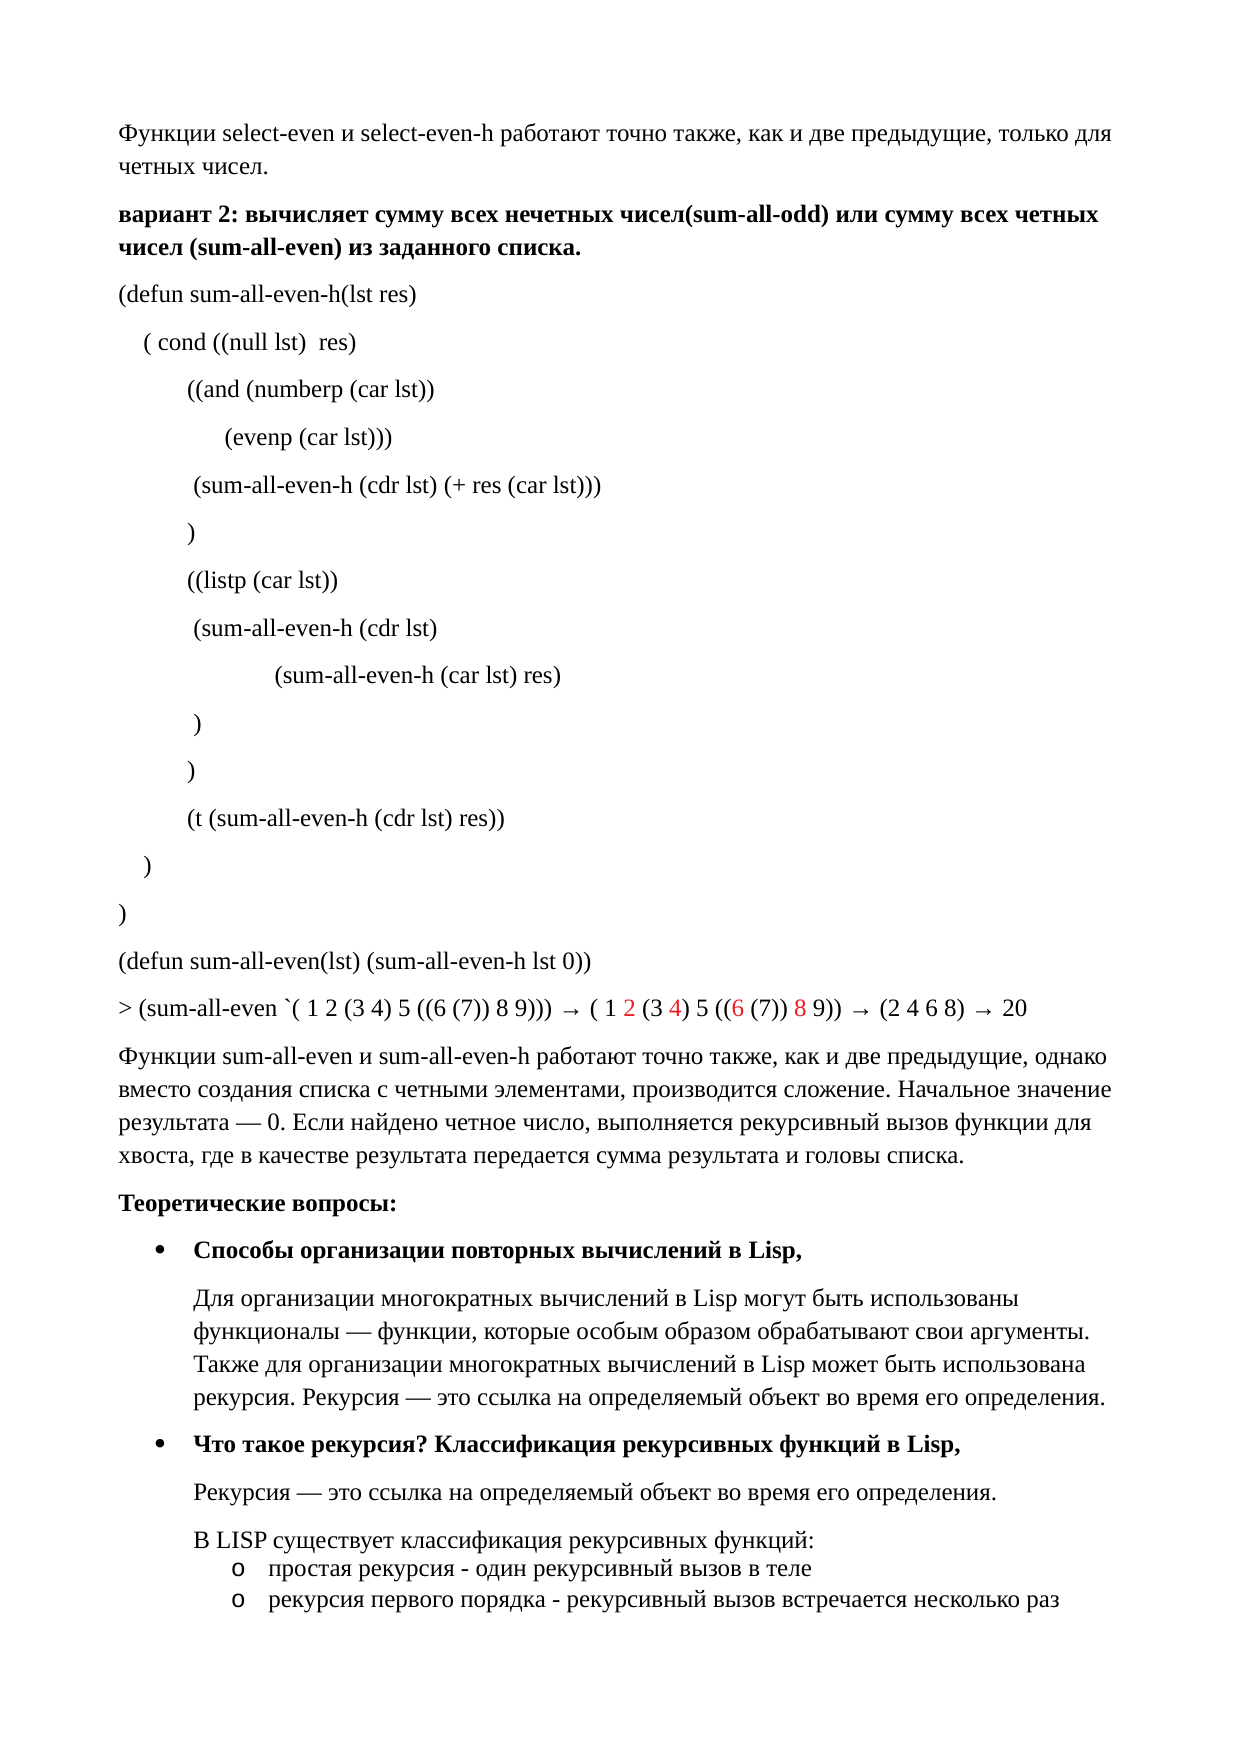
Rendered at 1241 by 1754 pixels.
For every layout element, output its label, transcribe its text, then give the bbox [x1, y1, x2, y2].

list рекурсия первого порядка - рекурсивный вызов встречается несколько раз [231, 1584, 1122, 1615]
text ) [118, 517, 1122, 546]
text > (sum-all-even `( 1 2 (3 4) 5 ((6 (7)) 8 9))) → ( 1 2 (3 4) 5 ((6 (7)) 8 9)) → (2 4 6 8) → 20 [118, 993, 1122, 1022]
text Теоретические вопросы: [118, 1188, 1122, 1216]
text (defun sum-all-even-h(lst res) [118, 279, 1122, 308]
list Рекурсия — это ссылка на определяемый объект во время его определения. [156, 1477, 1122, 1506]
text (sum-all-even-h (cdr lst) (+ res (car lst))) [118, 470, 1122, 498]
text ((and (numberp (car lst)) [118, 374, 1122, 403]
text ) [118, 708, 1122, 737]
text (evenp (car lst))) [118, 422, 1122, 451]
text вариант 2: вычисляет сумму всех нечетных чисел(sum-all-odd) или сумму всех четных чисел (sum-all-even) из заданного списка. [118, 199, 1122, 261]
text ( cond ((null lst) res) [118, 327, 1122, 356]
list простая рекурсия - один рекурсивный вызов в теле [231, 1553, 1122, 1584]
text Функции select-even и select-even-h работают точно также, как и две предыдущие, только для четных чисел. [118, 118, 1122, 180]
text ) [118, 851, 1122, 879]
text (t (sum-all-even-h (cdr lst) res)) [118, 803, 1122, 832]
text ) [118, 898, 1122, 927]
list Способы организации повторных вычислений в Lisp, [156, 1235, 1122, 1264]
list Что такое рекурсия? Классификация рекурсивных функций в Lisp, [156, 1429, 1122, 1458]
text (sum-all-even-h (cdr lst) [118, 613, 1122, 641]
text ((listp (car lst)) [118, 565, 1122, 594]
list Для организации многократных вычислений в Lisp могут быть использованы функционалы — функции, которые особым образом обрабатывают свои аргументы. Также для организации многократных вычислений в Lisp может быть использована рекурсия. Рекурсия — это ссылка на определяемый объект во время его определения. [156, 1283, 1122, 1411]
text (defun sum-all-even(lst) (sum-all-even-h lst 0)) [118, 946, 1122, 974]
text Функции sum-all-even и sum-all-even-h работают точно также, как и две предыдущие, однако вместо создания списка с четными элементами, производится сложение. Начальное значение результата — 0. Если найдено четное число, выполняется рекурсивный вызов функции для хвоста, где в качестве результата передается сумма результата и головы списка. [118, 1041, 1122, 1169]
text ) [118, 755, 1122, 784]
text (sum-all-even-h (car lst) res) [118, 660, 1122, 689]
list В LISP существует классификация рекурсивных функций: [156, 1525, 1122, 1553]
